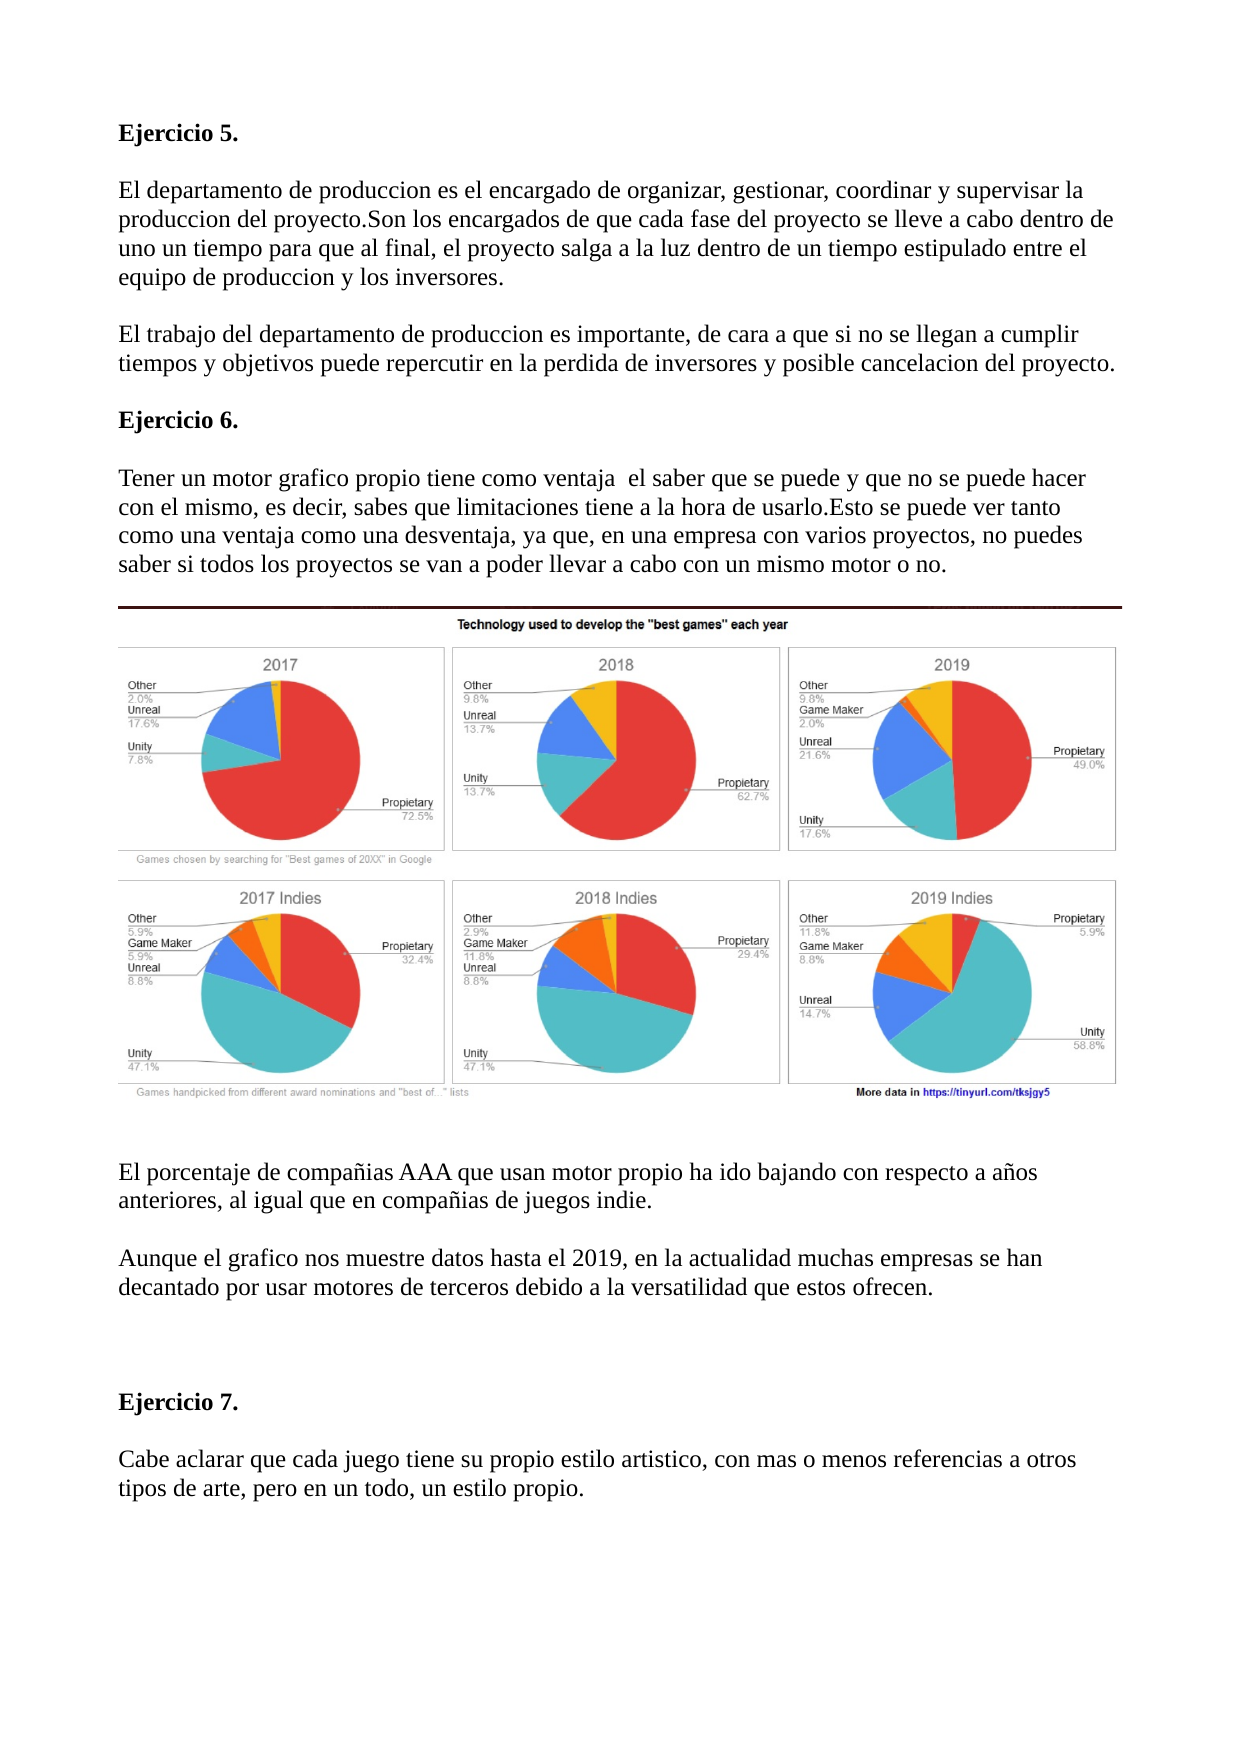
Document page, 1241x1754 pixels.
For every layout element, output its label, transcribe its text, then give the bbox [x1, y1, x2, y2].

text Cabe aclarar que cada juego tiene su propio estilo artistico, con mas o menos referencias a otros tipos de arte, pero en un todo, un estilo propio. [118, 1444, 1122, 1502]
text Ejercicio 5. [118, 118, 1122, 147]
text El porcentaje de compañias AAA que usan motor propio ha ido bajando con respecto a años anteriores, al igual que en compañias de juegos indie. [118, 1157, 1122, 1214]
text El trabajo del departamento de produccion es importante, de cara a que si no se llegan a cumplir tiempos y objetivos puede repercutir en la perdida de inversores y posible cancelacion del proyecto. Ejercicio 6. [118, 319, 1122, 434]
picture [118, 606, 1123, 1100]
text Aunque el grafico nos muestre datos hasta el 2019, en la actualidad muchas empresas se han decantado por usar motores de terceros debido a la versatilidad que estos ofrecen. [118, 1243, 1122, 1301]
text Ejercicio 7. [118, 1387, 1122, 1416]
text El departamento de produccion es el encargado de organizar, gestionar, coordinar y supervisar la produccion del proyecto.Son los encargados de que cada fase del proyecto se lleve a cabo dentro de uno un tiempo para que al final, el proyecto salga a la luz dentro de un tiempo estipulado entre el equipo de produccion y los inversores. [118, 176, 1122, 291]
text Tener un motor grafico propio tiene como ventaja el saber que se puede y que no se puede hacer con el mismo, es decir, sabes que limitaciones tiene a la hora de usarlo.Esto se puede ver tanto como una ventaja como una desventaja, ya que, en una empresa con varios proyectos, no puedes saber si todos los proyectos se van a poder llevar a cabo con un mismo motor o no. [118, 463, 1122, 578]
